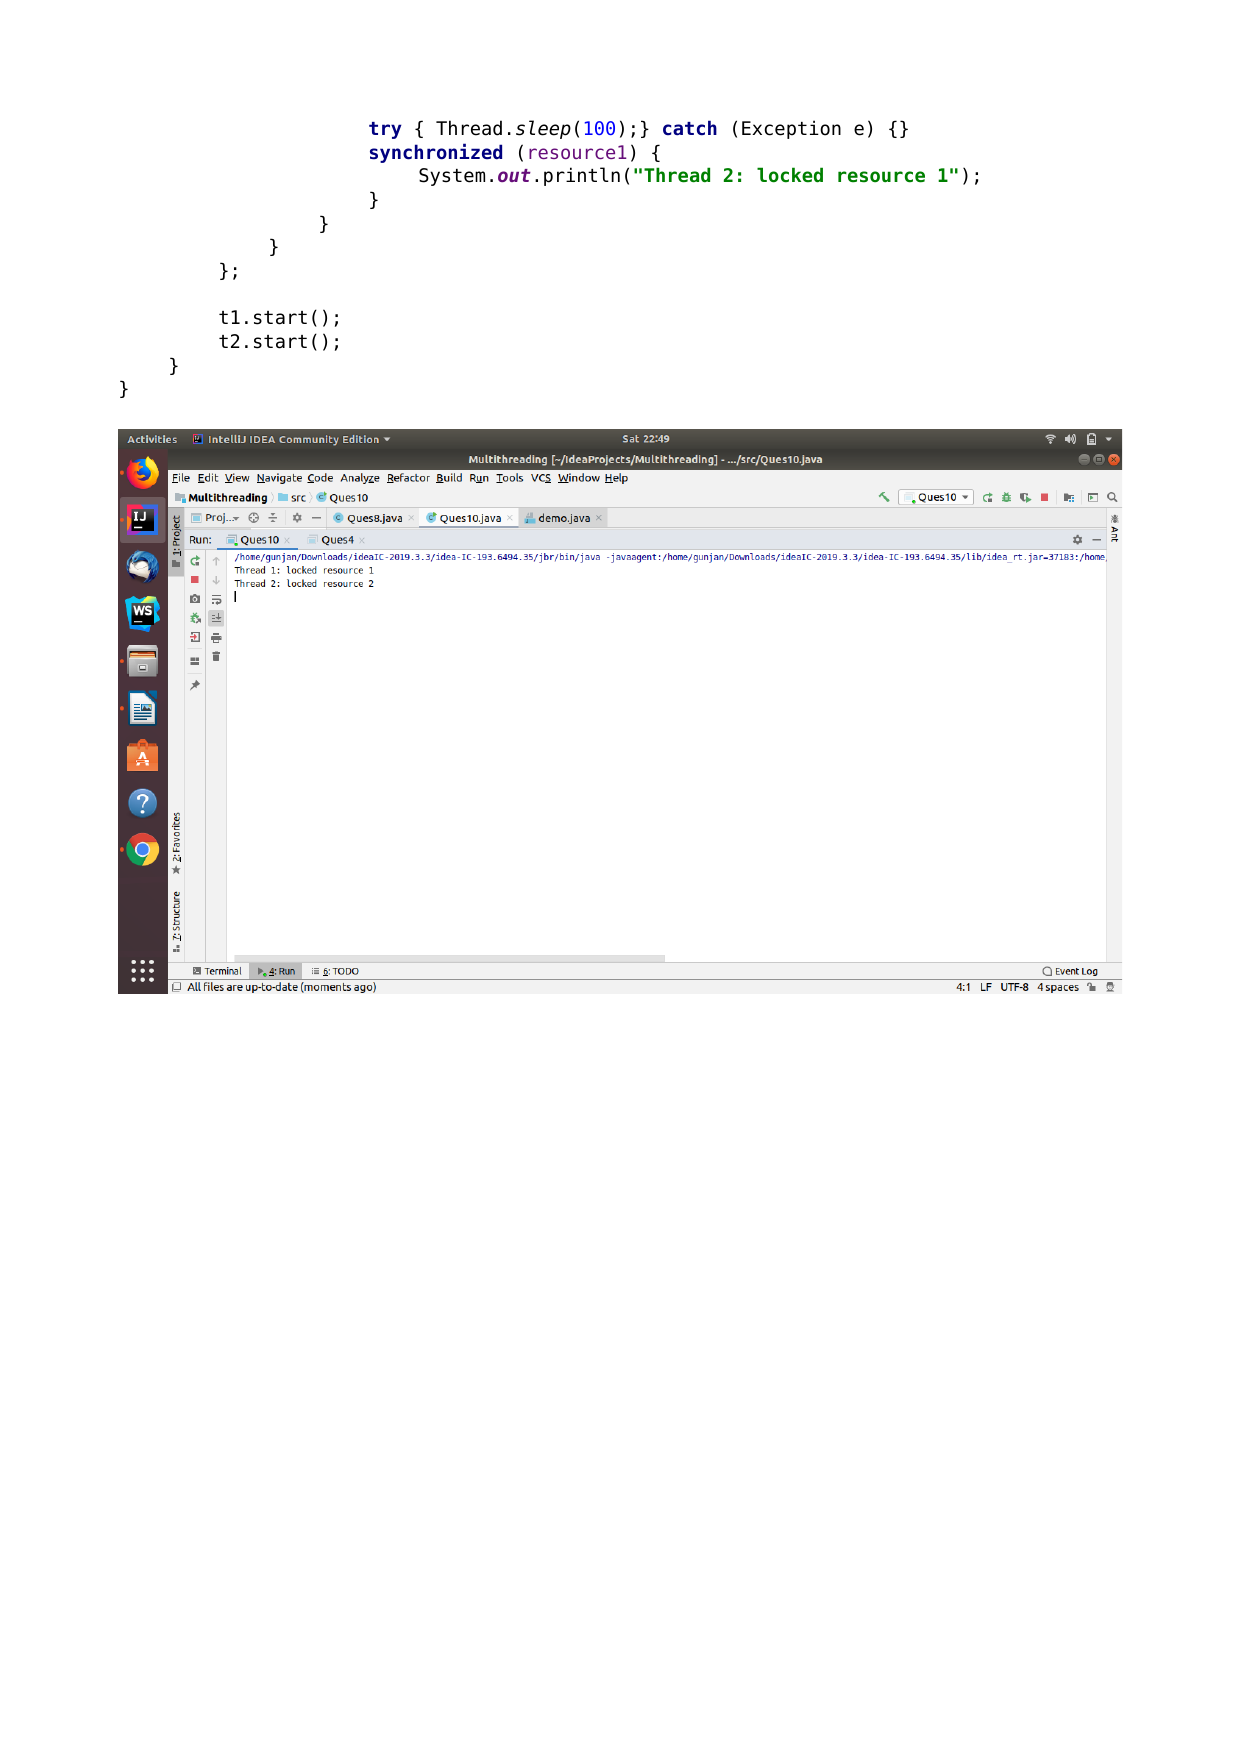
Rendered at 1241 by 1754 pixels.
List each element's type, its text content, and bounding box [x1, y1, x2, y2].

text }; [118, 260, 1122, 284]
text System.out.println("Thread 2: locked resource 1"); [118, 165, 1122, 189]
picture [118, 429, 1123, 994]
text } [118, 236, 1122, 260]
text synchronized (resource1) { [118, 142, 1122, 165]
text t2.start(); [118, 331, 1122, 354]
text } [118, 354, 1122, 378]
text t1.start(); [118, 307, 1122, 331]
text } [118, 378, 1122, 400]
text } [118, 189, 1122, 213]
text } [118, 213, 1122, 236]
text try { Thread.sleep(100);} catch (Exception e) {} [118, 118, 1122, 142]
